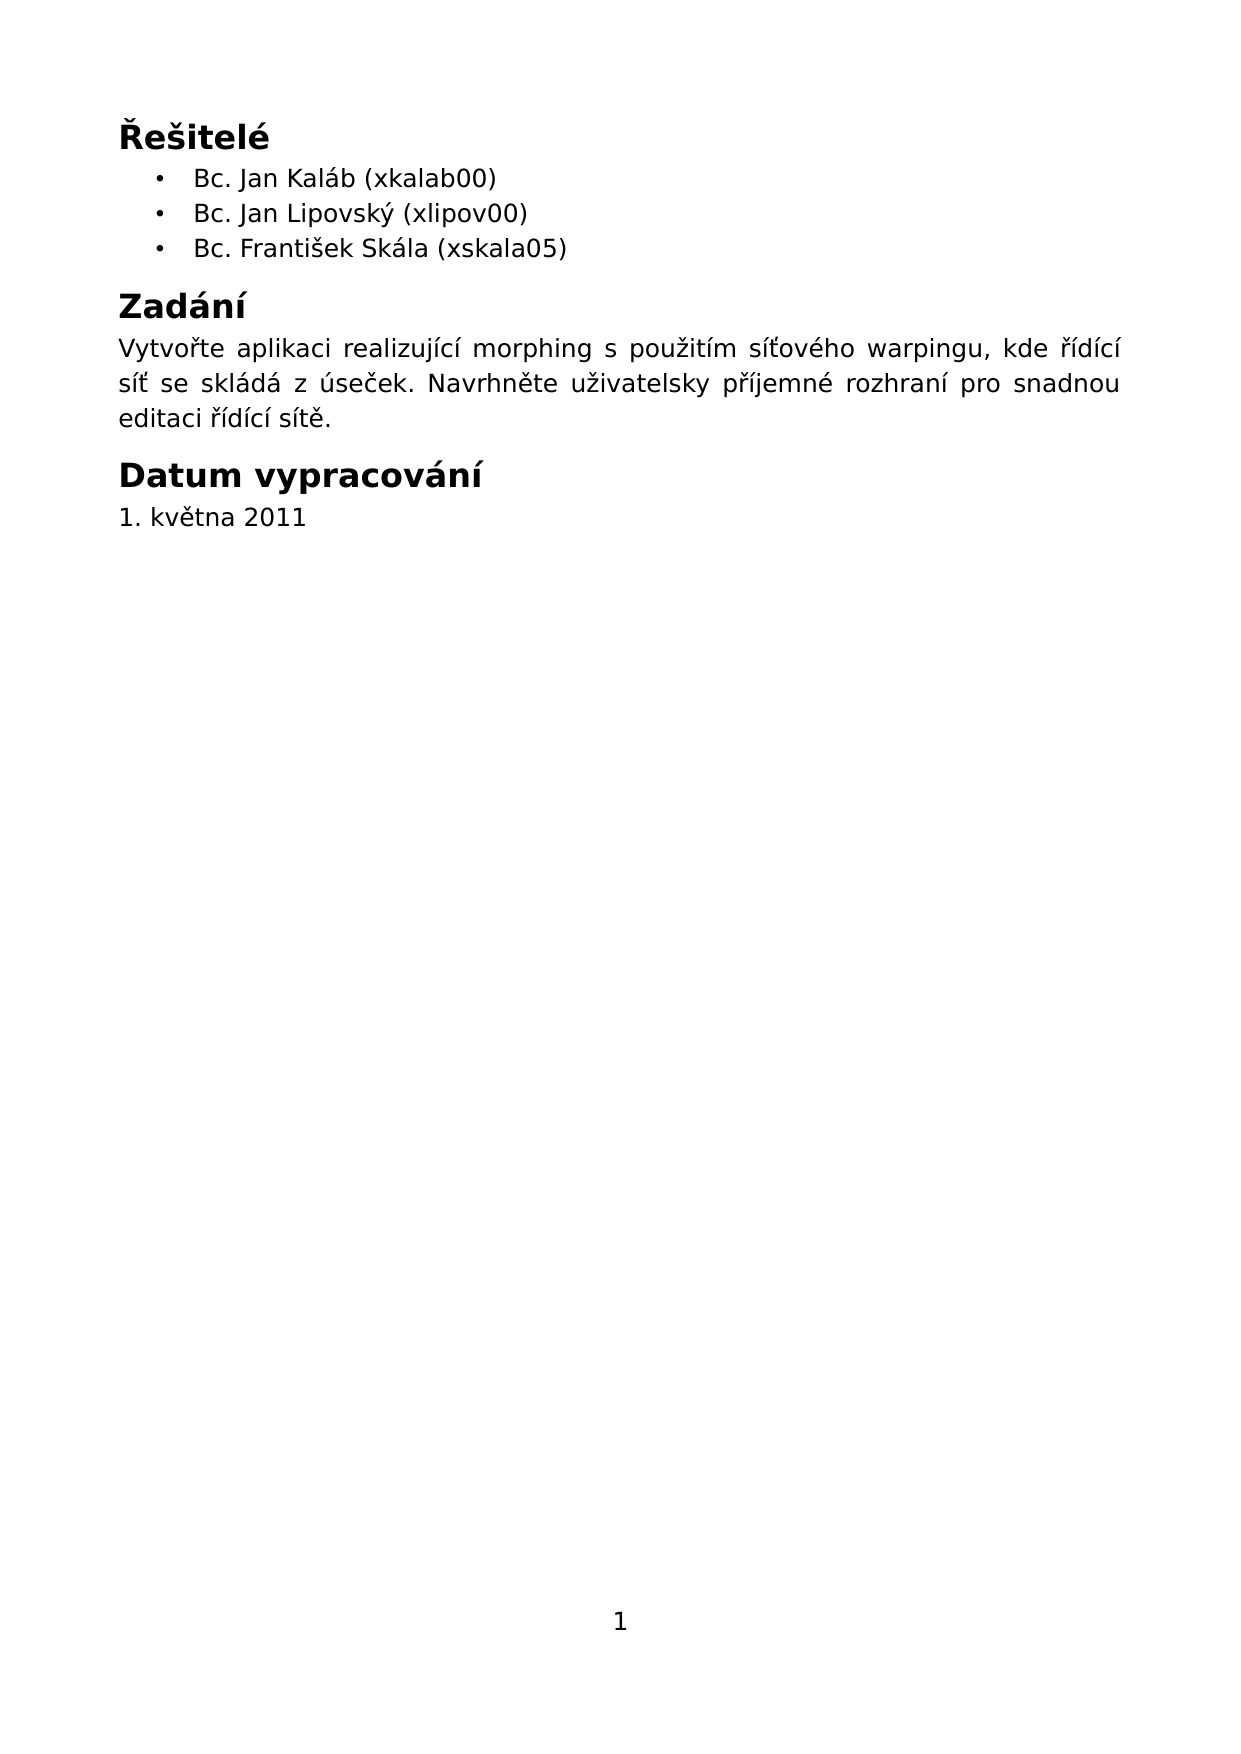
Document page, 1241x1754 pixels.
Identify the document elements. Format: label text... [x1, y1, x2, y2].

list Bc. Jan Kaláb (xkalab00) [156, 165, 1122, 194]
list Bc. František Skála (xskala05) [156, 235, 1122, 264]
text Vytvořte aplikaci realizující morphing s použitím síťového warpingu, kde řídící síť se skládá z úseček. Navrhněte uživatelsky příjemné rozhraní pro snadnou editaci řídící sítě. [118, 334, 1122, 433]
text 1. května 2011 [118, 503, 1122, 532]
subtitle Řešitelé [118, 118, 1122, 157]
subtitle Zadání [118, 287, 1122, 326]
subtitle Datum vypracování [118, 457, 1122, 496]
list Bc. Jan Lipovský (xlipov00) [156, 200, 1122, 229]
